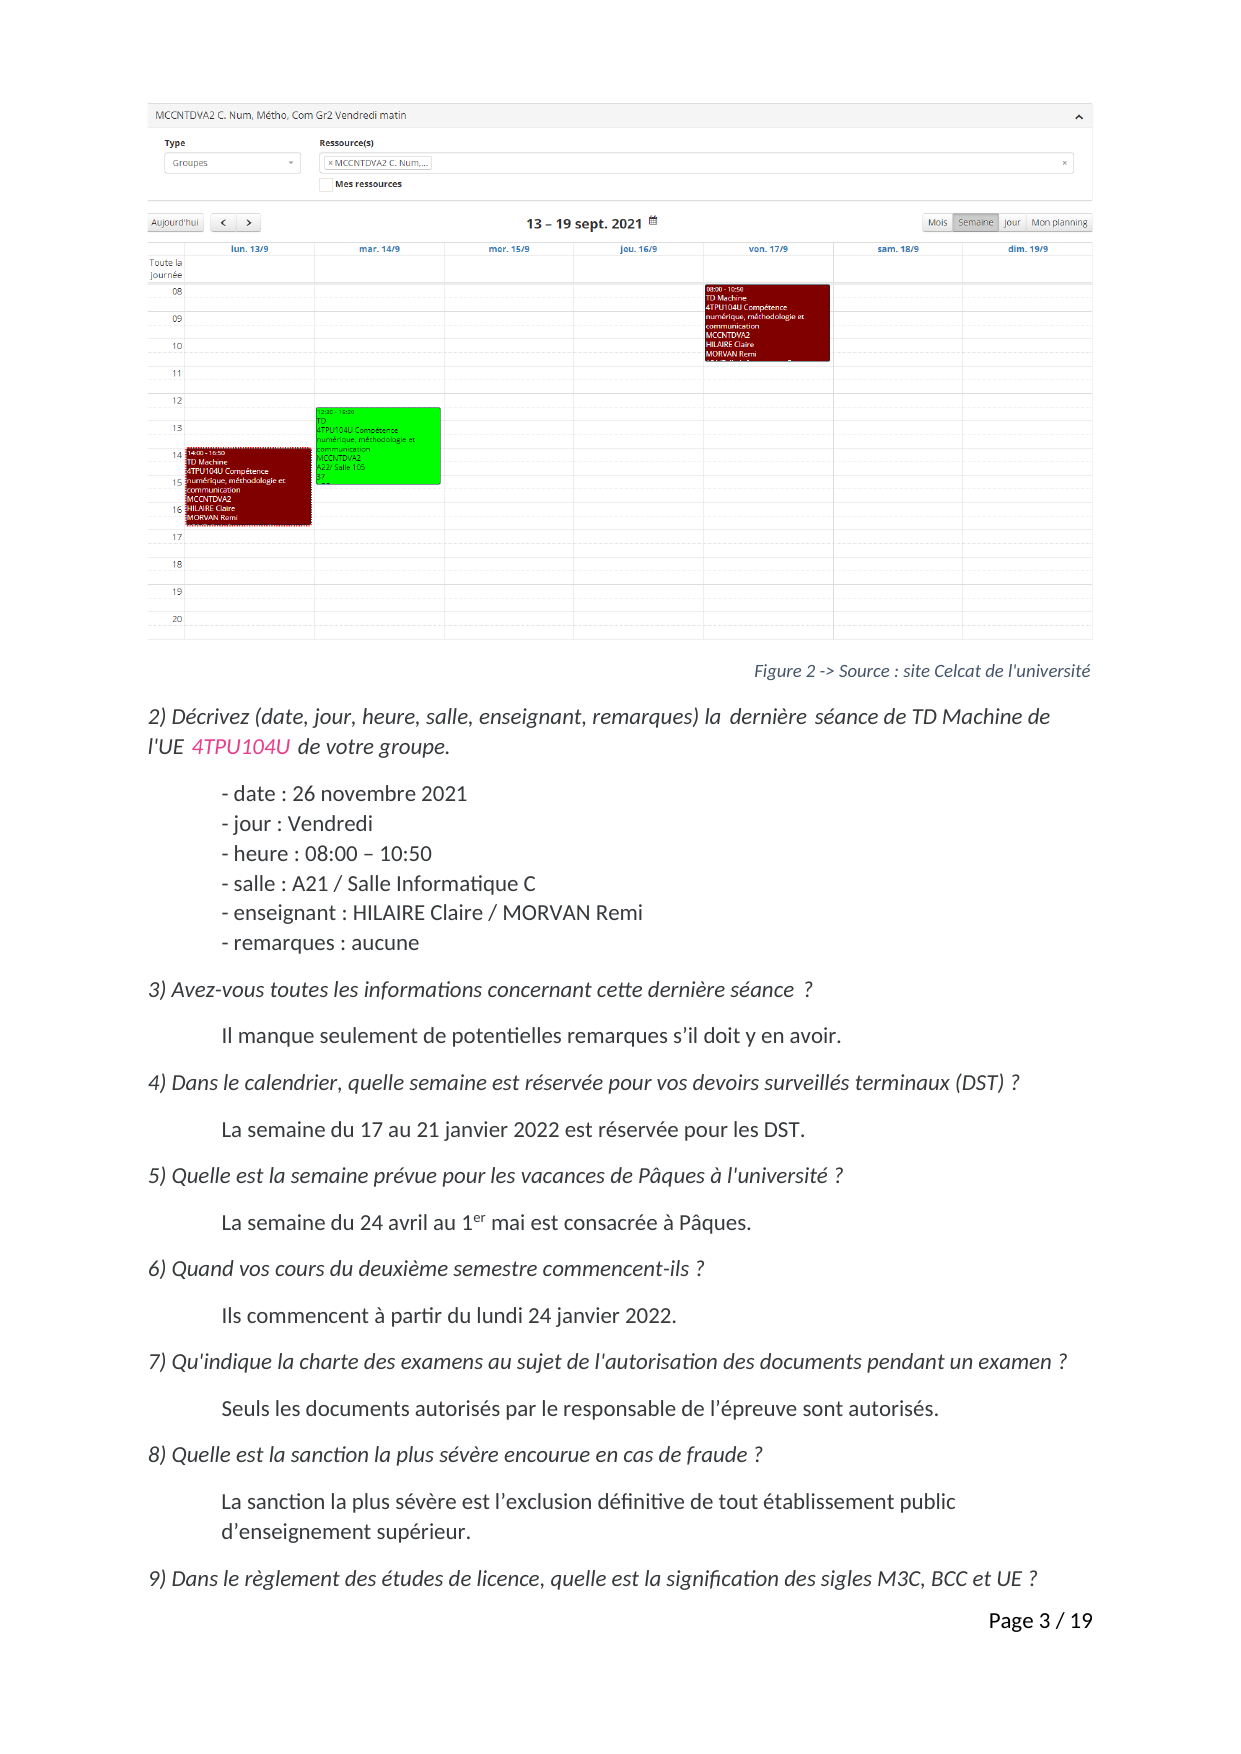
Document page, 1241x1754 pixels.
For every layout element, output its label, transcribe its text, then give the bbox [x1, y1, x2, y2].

text La semaine du 24 avril au 1er mai est consacrée à Pâques. [148, 1208, 1093, 1236]
text 4) Dans le calendrier, quelle semaine est réservée pour vos devoirs surveillés terminaux (DST) ? [148, 1068, 1093, 1096]
text - date : 26 novembre 2021 - jour : Vendredi - heure : 08:00 – 10:50 - salle : A21 / Salle Informatique C - enseignant : HILAIRE Claire / MORVAN Remi - remarques : aucune [148, 779, 1093, 956]
text Figure 2 -> Source : site Celcat de l'université [148, 659, 1093, 682]
text Il manque seulement de potentielles remarques s’il doit y en avoir. [148, 1022, 1093, 1049]
text Ils commencent à partir du lundi 24 janvier 2022. [148, 1301, 1093, 1329]
text 6) Quand vos cours du deuxième semestre commencent-ils ? [148, 1254, 1093, 1282]
text 2) Décrivez (date, jour, heure, salle, enseignant, remarques) la dernière séance de TD Machine de l'UE 4TPU104U de votre groupe. [148, 702, 1093, 760]
text 5) Quelle est la semaine prévue pour les vacances de Pâques à l'université ? [148, 1161, 1093, 1189]
text La semaine du 17 au 21 janvier 2022 est réservée pour les DST. [148, 1115, 1093, 1143]
text 3) Avez-vous toutes les informations concernant cette dernière séance ? [148, 975, 1093, 1003]
text Seuls les documents autorisés par le responsable de l’épreuve sont autorisés. [148, 1394, 1093, 1422]
text 7) Qu'indique la charte des examens au sujet de l'autorisation des documents pendant un examen ? [148, 1347, 1093, 1376]
text La sanction la plus sévère est l’exclusion définitive de tout établissement public d’enseignement supérieur. [221, 1487, 1093, 1545]
text 9) Dans le règlement des études de licence, quelle est la signification des sigles M3C, BCC et UE ? [148, 1564, 1093, 1592]
text 8) Quelle est la sanction la plus sévère encourue en cas de fraude ? [148, 1441, 1093, 1469]
